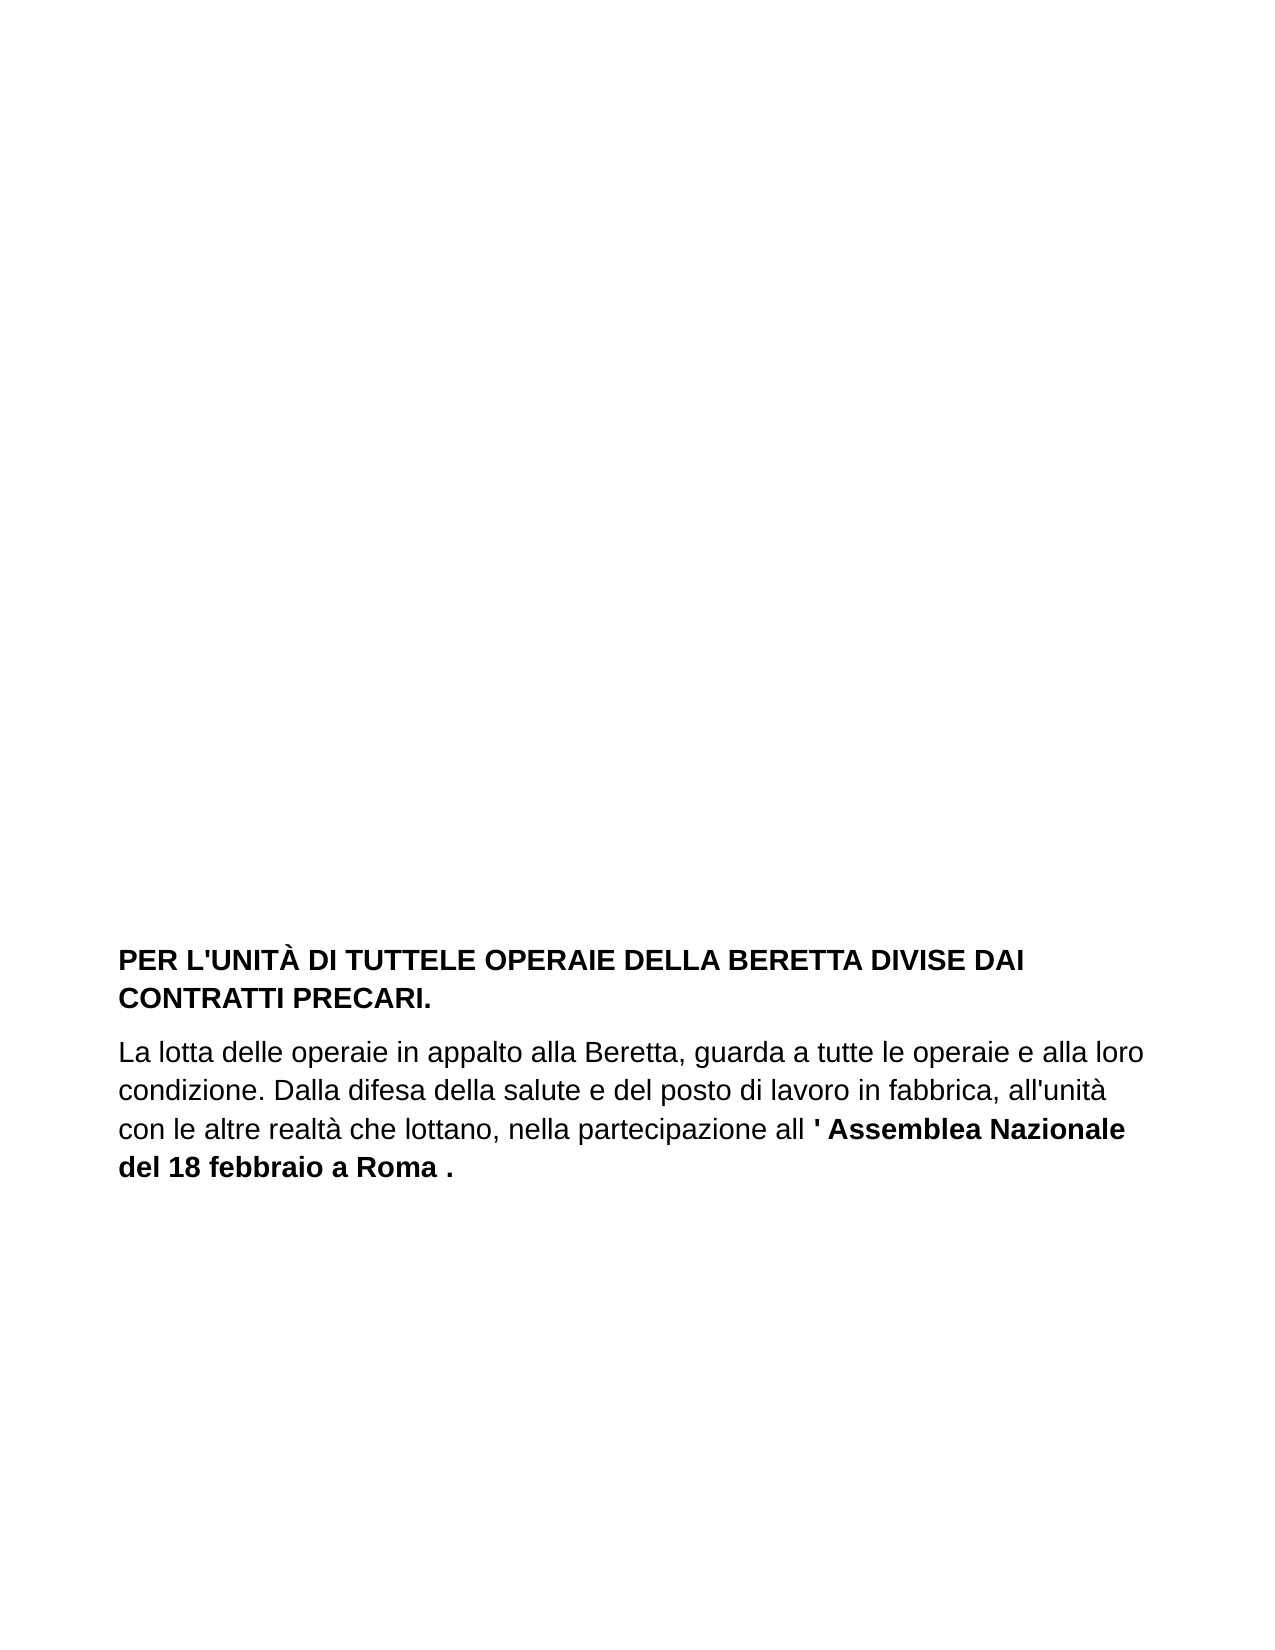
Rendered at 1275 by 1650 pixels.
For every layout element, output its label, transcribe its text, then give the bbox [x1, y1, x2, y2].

text La lotta delle operaie in appalto alla Beretta, guarda a tutte le operaie e alla loro condizione. Dalla difesa della salute e del posto di lavoro in fabbrica, all'unità con le altre realtà che lottano, nella partecipazione all ' Assemblea Nazionale del 18 febbraio a Roma . [118, 1035, 1157, 1184]
text PER L'UNITÀ DI TUTTELE OPERAIE DELLA BERETTA DIVISE DAI CONTRATTI PRECARI. [118, 943, 1157, 1015]
